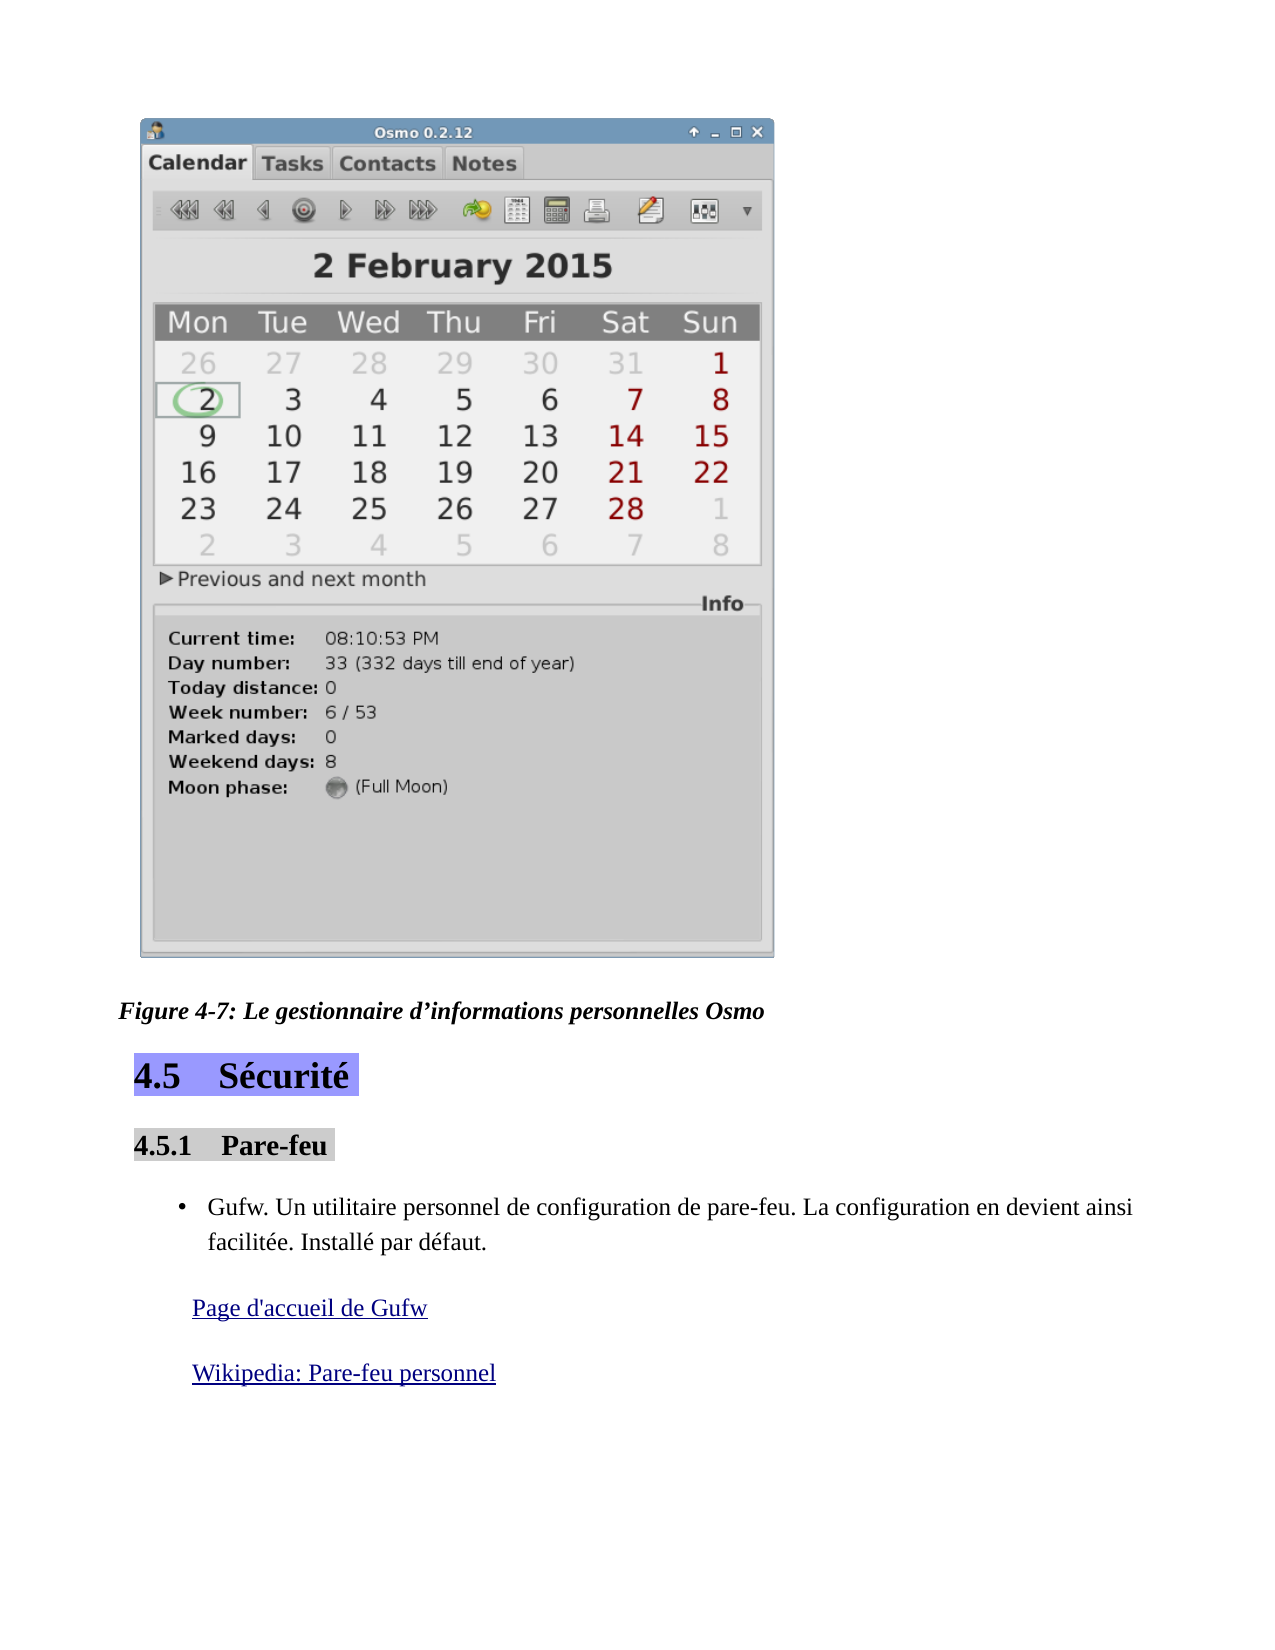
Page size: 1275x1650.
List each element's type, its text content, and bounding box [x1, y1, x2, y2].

list Page d'accueil de Gufw [162, 1293, 1157, 1321]
subtitle 4.5 Sécurité [359, 1053, 1141, 1096]
list Gufw. Un utilitaire personnel de configuration de pare-feu. La configuration en devient ainsi facilitée. Installé par défaut. [178, 1192, 1141, 1256]
subtitle 4.5.1 Pare-feu [335, 1128, 1141, 1161]
list Wikipedia: Pare-feu personnel [162, 1358, 1157, 1387]
text Figure 4-7: Le gestionnaire d’informations personnelles Osmo [118, 996, 1157, 1025]
picture [140, 118, 775, 958]
